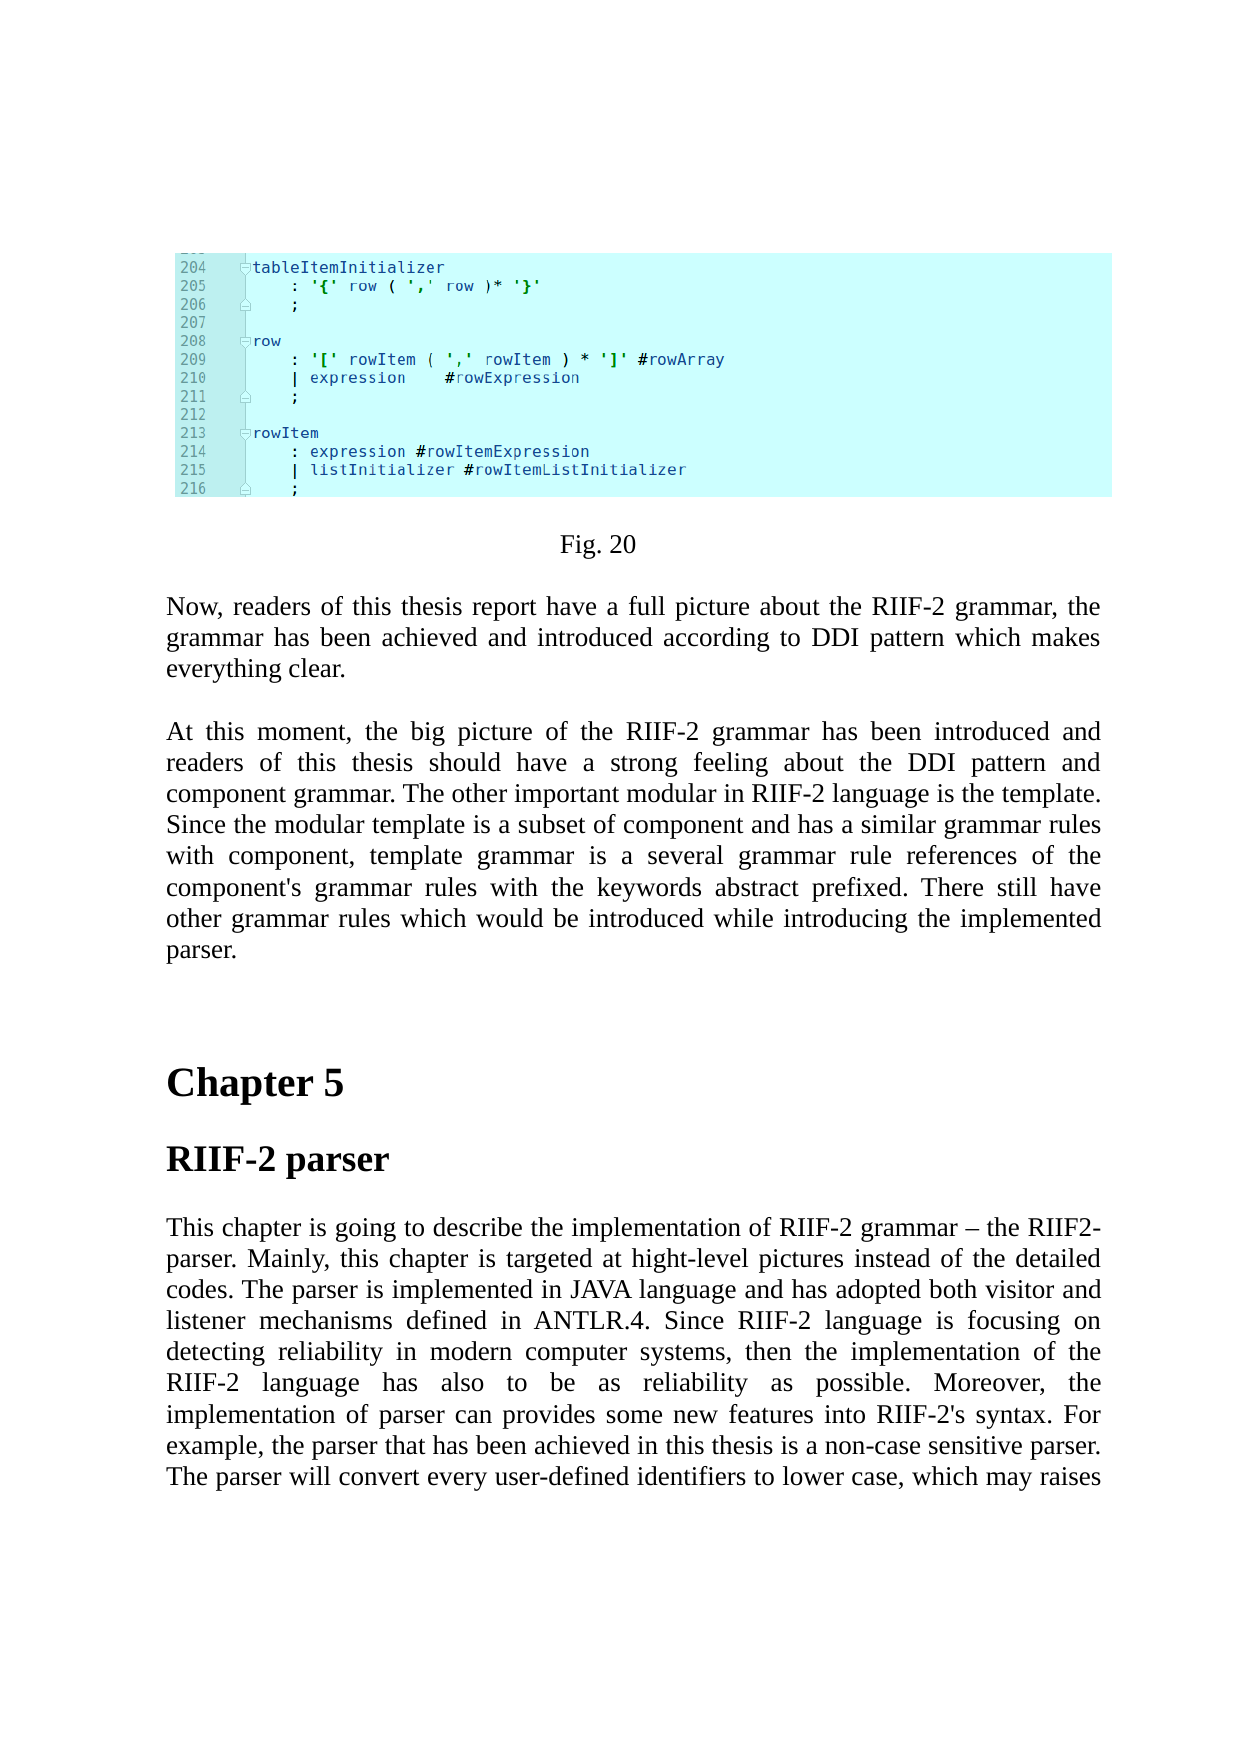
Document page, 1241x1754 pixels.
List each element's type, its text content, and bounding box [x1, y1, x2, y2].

text Chapter 5 [166, 1057, 1103, 1105]
text RIIF-2 parser [166, 1137, 1103, 1180]
text At this moment, the big picture of the RIIF-2 grammar has been introduced and readers of this thesis should have a strong feeling about the DDI pattern and component grammar. The other important modular in RIIF-2 language is the template. Since the modular template is a subset of component and has a similar grammar rules with component, template grammar is a several grammar rule references of the component's grammar rules with the keywords abstract prefixed. There still have other grammar rules which would be introduced while introducing the implemented parser. [166, 715, 1103, 964]
text Now, readers of this thesis report have a full picture about the RIIF-2 grammar, the grammar has been achieved and introduced according to DDI pattern which makes everything clear. [166, 590, 1103, 684]
text This chapter is going to describe the implementation of RIIF-2 grammar – the RIIF2- parser. Mainly, this chapter is targeted at hight-level pictures instead of the detailed codes. The parser is implemented in JAVA language and has adopted both visitor and listener mechanisms defined in ANTLR.4. Since RIIF-2 language is focusing on detecting reliability in modern computer systems, then the implementation of the RIIF-2 language has also to be as reliability as possible. Moreover, the implementation of parser can provides some new features into RIIF-2's syntax. For example, the parser that has been achieved in this thesis is a non-case sensitive parser. The parser will convert every user-defined identifiers to lower case, which may raises [166, 1211, 1103, 1491]
picture [175, 253, 1112, 497]
text Fig. 20 [166, 528, 1103, 559]
